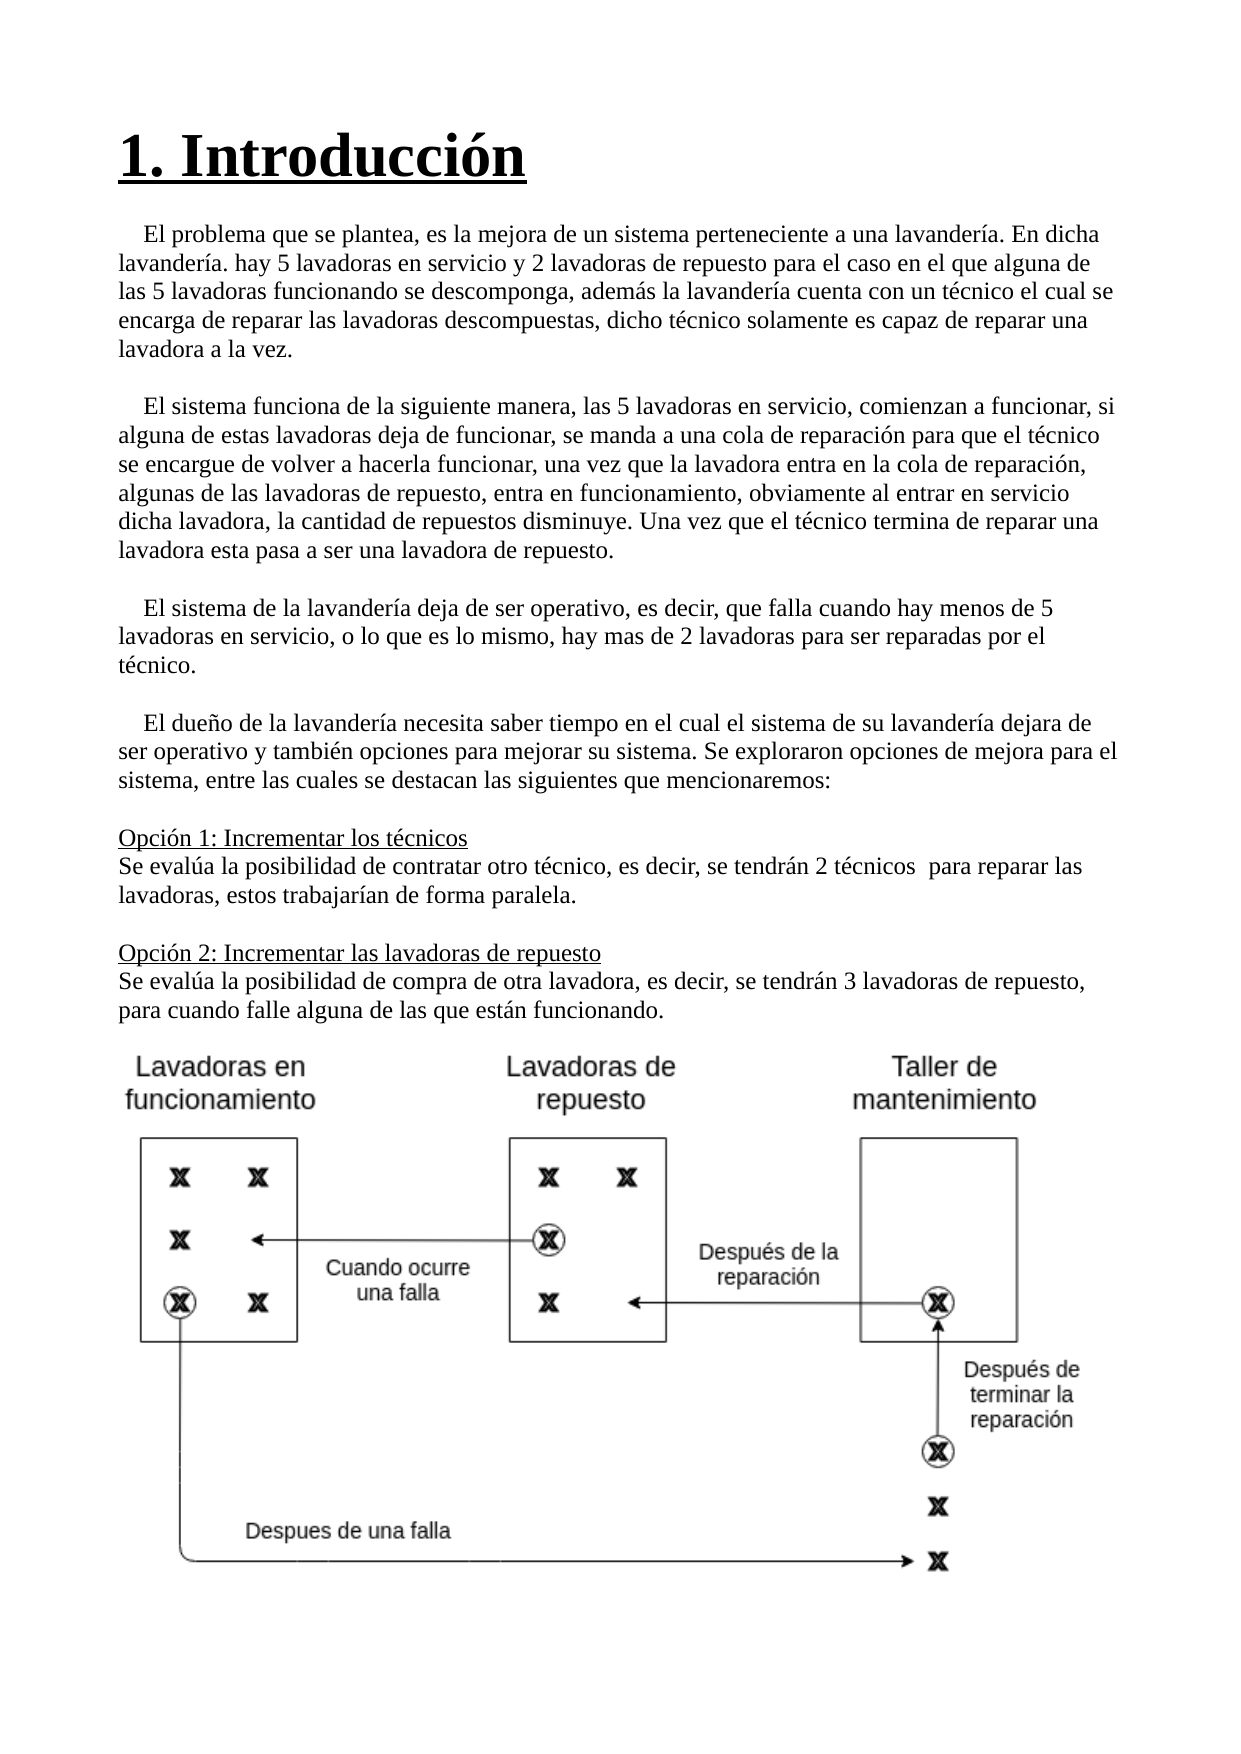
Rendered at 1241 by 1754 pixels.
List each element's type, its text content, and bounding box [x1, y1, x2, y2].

text El problema que se plantea, es la mejora de un sistema perteneciente a una lavandería. En dicha lavandería. hay 5 lavadoras en servicio y 2 lavadoras de repuesto para el caso en el que alguna de las 5 lavadoras funcionando se descomponga, además la lavandería cuenta con un técnico el cual se encarga de reparar las lavadoras descompuestas, dicho técnico solamente es capaz de reparar una lavadora a la vez. [118, 190, 1122, 363]
text Se evalúa la posibilidad de compra de otra lavadora, es decir, se tendrán 3 lavadoras de repuesto, para cuando falle alguna de las que están funcionando. [118, 966, 1122, 1024]
text Se evalúa la posibilidad de contratar otro técnico, es decir, se tendrán 2 técnicos para reparar las lavadoras, estos trabajarían de forma paralela. [118, 851, 1122, 909]
text Opción 2: Incrementar las lavadoras de repuesto [118, 938, 1122, 966]
text 1. Introducción [118, 118, 1122, 190]
text El sistema de la lavandería deja de ser operativo, es decir, que falla cuando hay menos de 5 lavadoras en servicio, o lo que es lo mismo, hay mas de 2 lavadoras para ser reparadas por el técnico. [118, 593, 1122, 679]
text El sistema funciona de la siguiente manera, las 5 lavadoras en servicio, comienzan a funcionar, si alguna de estas lavadoras deja de funcionar, se manda a una cola de reparación para que el técnico se encargue de volver a hacerla funcionar, una vez que la lavadora entra en la cola de reparación, algunas de las lavadoras de repuesto, entra en funcionamiento, obviamente al entrar en servicio dicha lavadora, la cantidad de repuestos disminuye. Una vez que el técnico termina de reparar una lavadora esta pasa a ser una lavadora de repuesto. [118, 391, 1122, 564]
text El dueño de la lavandería necesita saber tiempo en el cual el sistema de su lavandería dejara de ser operativo y también opciones para mejorar su sistema. Se exploraron opciones de mejora para el sistema, entre las cuales se destacan las siguientes que mencionaremos: [118, 708, 1122, 794]
text Opción 1: Incrementar los técnicos [118, 823, 1122, 851]
